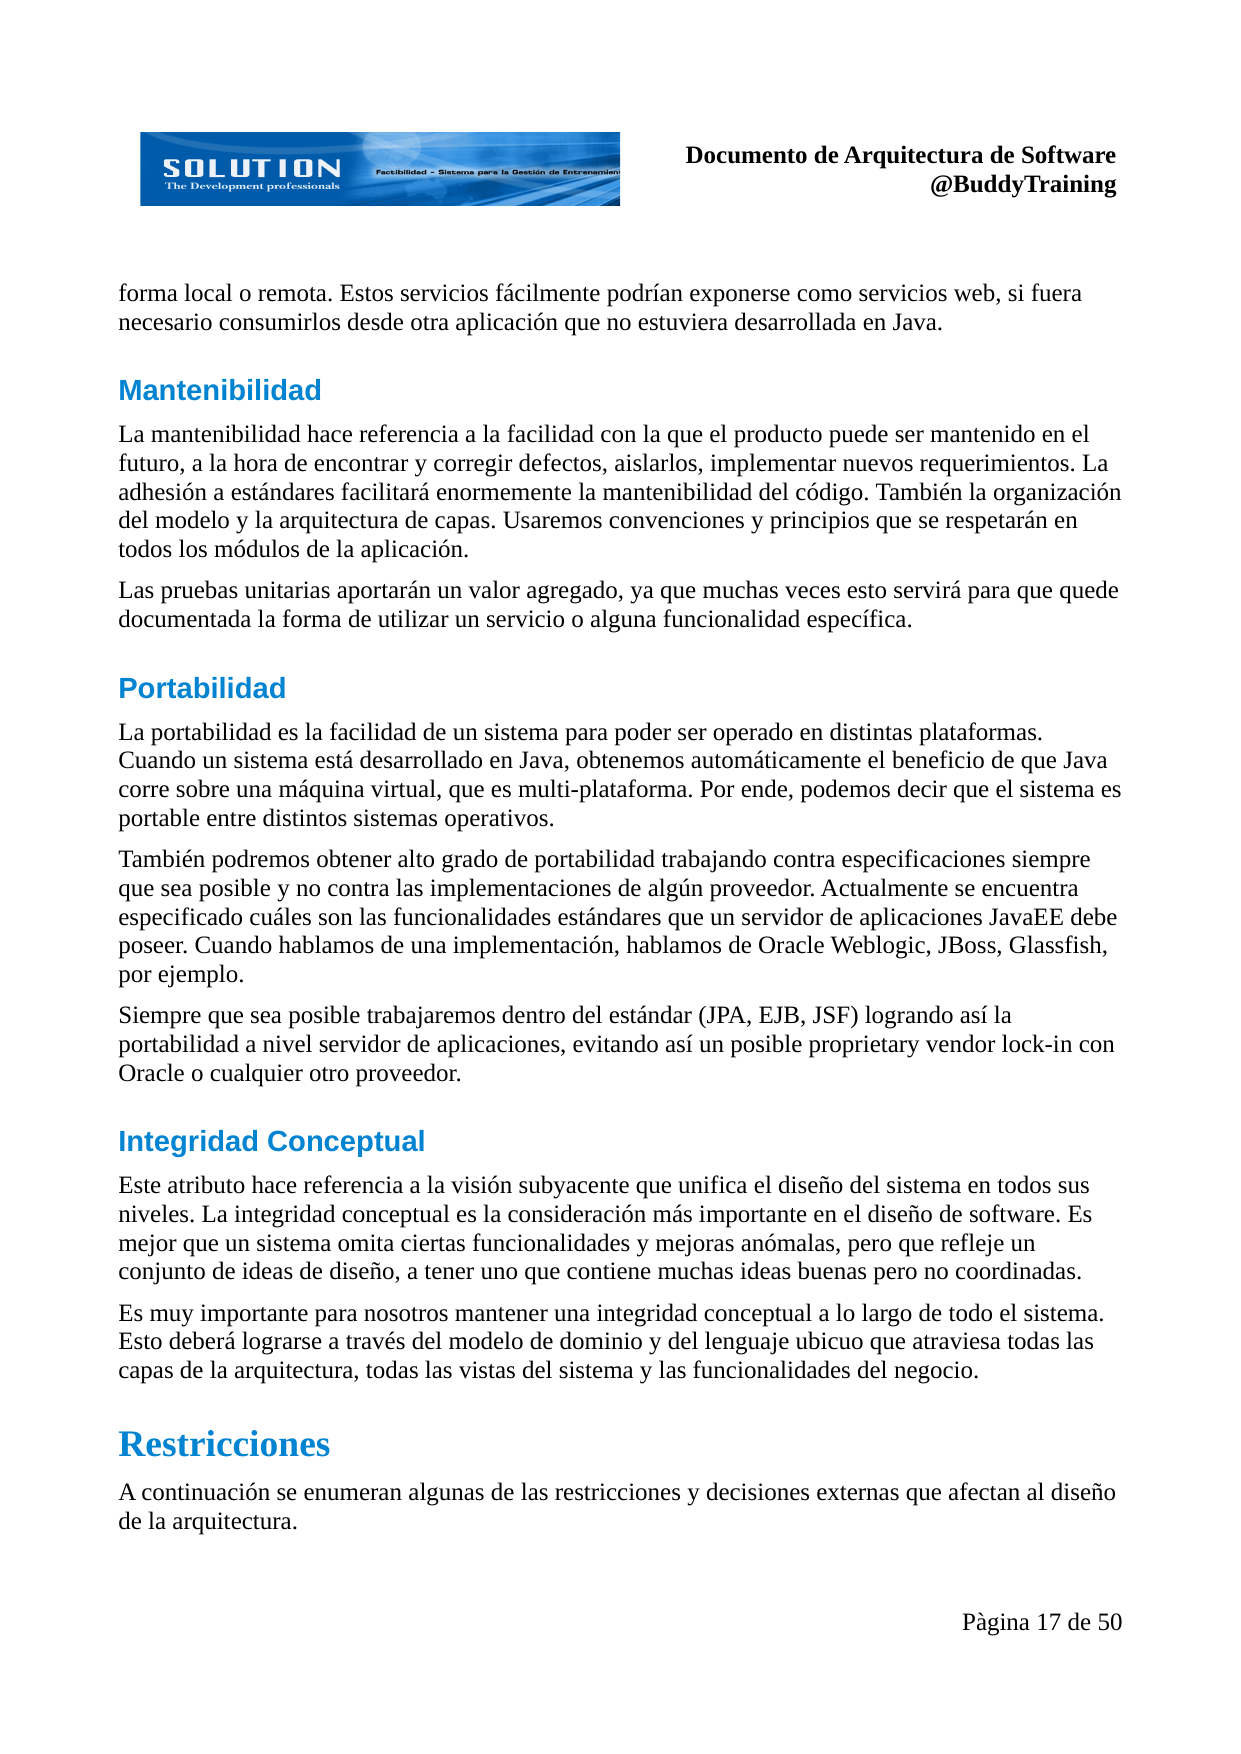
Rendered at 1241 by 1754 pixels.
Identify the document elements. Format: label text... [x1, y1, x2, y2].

subtitle Restricciones [118, 1421, 1122, 1464]
text Las pruebas unitarias aportarán un valor agregado, ya que muchas veces esto servirá para que quede documentada la forma de utilizar un servicio o alguna funcionalidad específica. [118, 576, 1122, 633]
text La mantenibilidad hace referencia a la facilidad con la que el producto puede ser mantenido en el futuro, a la hora de encontrar y corregir defectos, aislarlos, implementar nuevos requerimientos. La adhesión a estándares facilitará enormemente la mantenibilidad del código. También la organización del modelo y la arquitectura de capas. Usaremos convenciones y principios que se respetarán en todos los módulos de la aplicación. [118, 419, 1122, 563]
text forma local o remota. Estos servicios fácilmente podrían exponerse como servicios web, si fuera necesario consumirlos desde otra aplicación que no estuviera desarrollada en Java. [118, 278, 1122, 336]
text Este atributo hace referencia a la visión subyacente que unifica el diseño del sistema en todos sus niveles. La integridad conceptual es la consideración más importante en el diseño de software. Es mejor que un sistema omita ciertas funcionalidades y mejoras anómalas, pero que refleje un conjunto de ideas de diseño, a tener uno que contiene muchas ideas buenas pero no coordinadas. [118, 1170, 1122, 1285]
subtitle Mantenibilidad [118, 373, 1122, 407]
picture [140, 132, 621, 206]
text A continuación se enumeran algunas de las restricciones y decisiones externas que afectan al diseño de la arquitectura. [118, 1477, 1122, 1534]
text Es muy importante para nosotros mantener una integridad conceptual a lo largo de todo el sistema. Esto deberá lograrse a través del modelo de dominio y del lenguaje ubicuo que atraviesa todas las capas de la arquitectura, todas las vistas del sistema y las funcionalidades del negocio. [118, 1298, 1122, 1384]
text También podremos obtener alto grado de portabilidad trabajando contra especificaciones siempre que sea posible y no contra las implementaciones de algún proveedor. Actualmente se encuentra especificado cuáles son las funcionalidades estándares que un servidor de aplicaciones JavaEE debe poseer. Cuando hablamos de una implementación, hablamos de Oracle Weblogic, JBoss, Glassfish, por ejemplo. [118, 844, 1122, 988]
text Siempre que sea posible trabajaremos dentro del estándar (JPA, EJB, JSF) logrando así la portabilidad a nivel servidor de aplicaciones, evitando así un posible proprietary vendor lock-in con Oracle o cualquier otro proveedor. [118, 1000, 1122, 1087]
subtitle Integridad Conceptual [118, 1124, 1122, 1158]
text La portabilidad es la facilidad de un sistema para poder ser operado en distintas plataformas. Cuando un sistema está desarrollado en Java, obtenemos automáticamente el beneficio de que Java corre sobre una máquina virtual, que es multi-plataforma. Por ende, podemos decir que el sistema es portable entre distintos sistemas operativos. [118, 717, 1122, 832]
subtitle Portabilidad [118, 671, 1122, 704]
